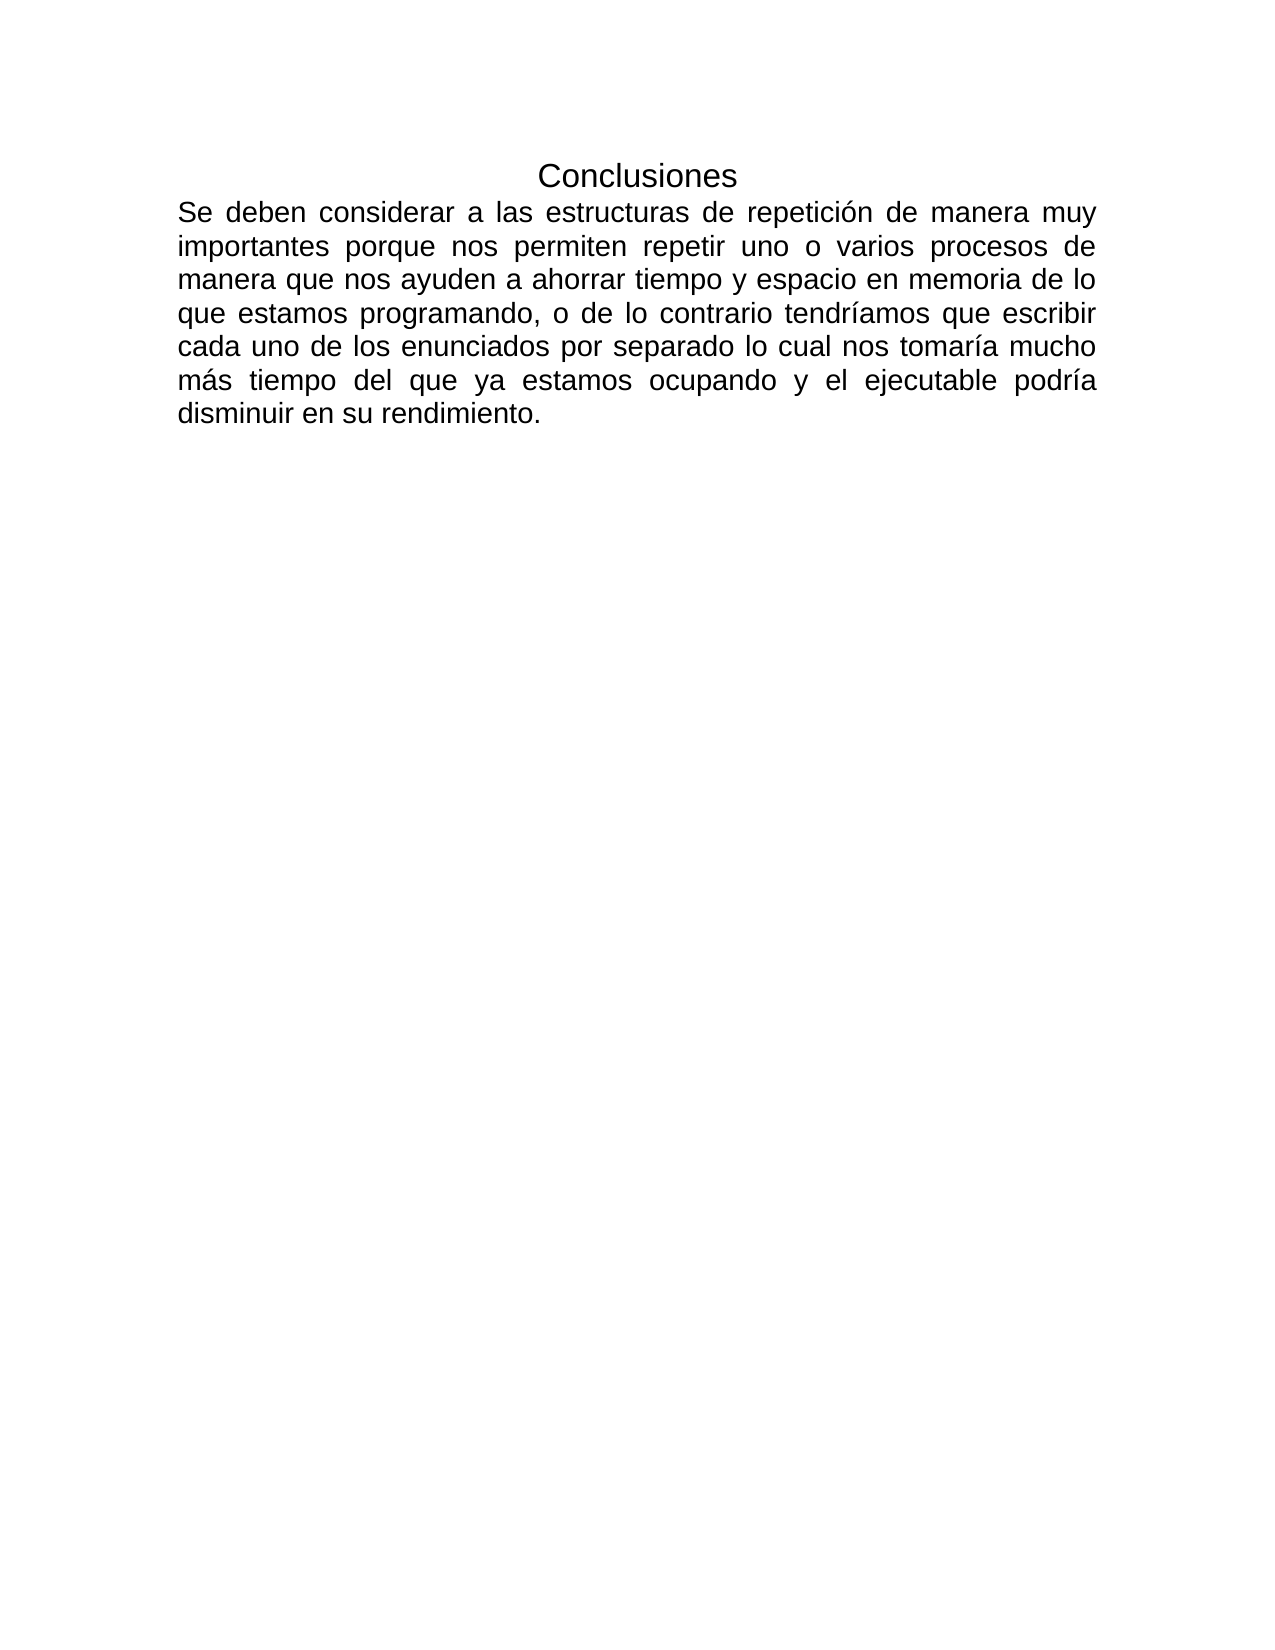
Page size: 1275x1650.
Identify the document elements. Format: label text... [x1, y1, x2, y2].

text Se deben considerar a las estructuras de repetición de manera muy importantes porque nos permiten repetir uno o varios procesos de manera que nos ayuden a ahorrar tiempo y espacio en memoria de lo que estamos programando, o de lo contrario tendríamos que escribir cada uno de los enunciados por separado lo cual nos tomaría mucho más tiempo del que ya estamos ocupando y el ejecutable podría disminuir en su rendimiento. [177, 195, 1098, 430]
text Conclusiones [177, 157, 1098, 195]
